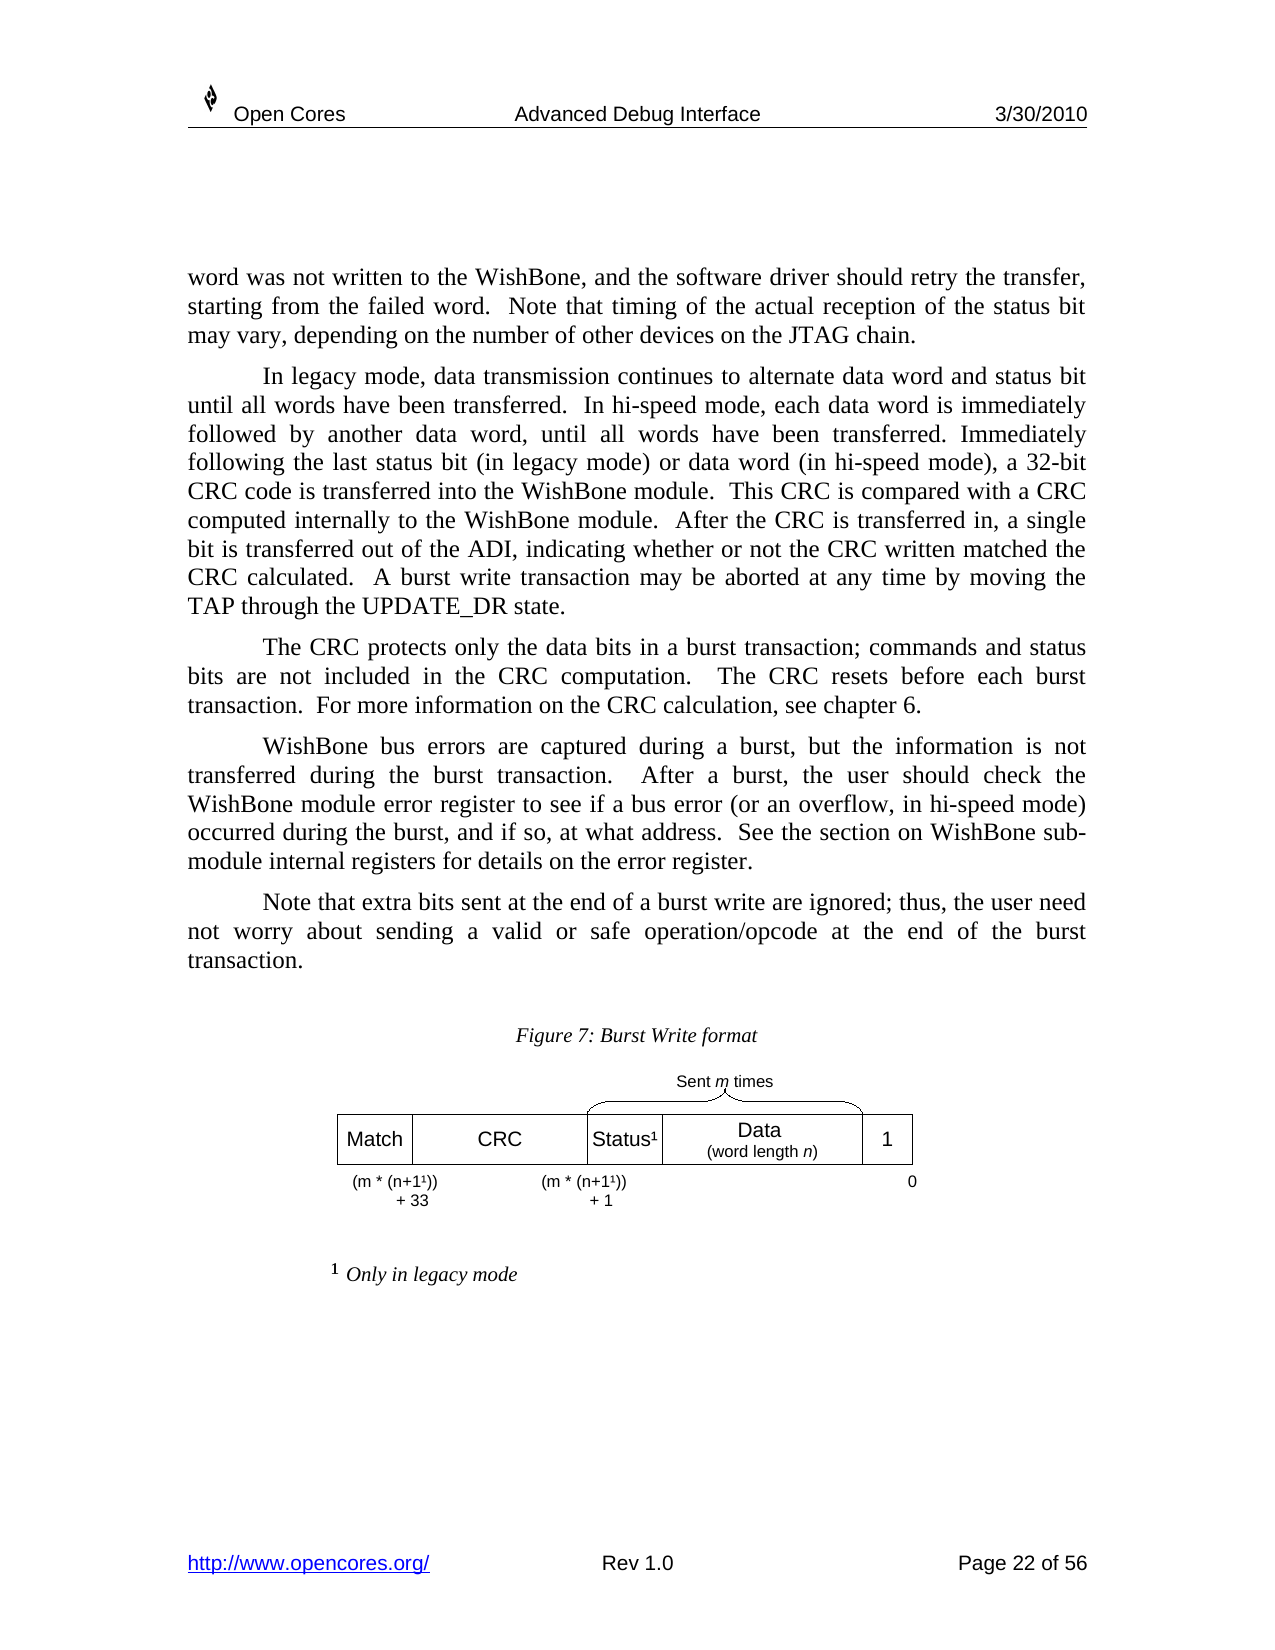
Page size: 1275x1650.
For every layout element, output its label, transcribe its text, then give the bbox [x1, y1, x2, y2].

text In legacy mode, data transmission continues to alternate data word and status bit until all words have been transferred. In hi-speed mode, each data word is immediately followed by another data word, until all words have been transferred. Immediately following the last status bit (in legacy mode) or data word (in hi-speed mode), a 32-bit CRC code is transferred into the WishBone module. This CRC is compared with a CRC computed internally to the WishBone module. After the CRC is transferred in, a single bit is transferred out of the ADI, indicating whether or not the CRC written matched the CRC calculated. A burst write transaction may be aborted at any time by moving the TAP through the UPDATE_DR state. [187, 361, 1087, 620]
text The CRC protects only the data bits in a burst transaction; commands and status bits are not included in the CRC computation. The CRC resets before each burst transaction. For more information on the CRC calculation, see chapter 6. [187, 632, 1087, 719]
text ¹ Only in legacy mode [331, 1256, 944, 1287]
text word was not written to the WishBone, and the software driver should retry the transfer, starting from the failed word. Note that timing of the actual reception of the status bit may vary, depending on the number of other devices on the JTAG chain. [187, 262, 1087, 349]
text Note that extra bits sent at the end of a burst write are ignored; thus, the user need not worry about sending a valid or safe operation/opcode at the end of the burst transaction. [187, 887, 1087, 974]
text WishBone bus errors are captured during a burst, but the information is not transferred during the burst transaction. After a burst, the user should check the WishBone module error register to see if a bus error (or an overflow, in hi-speed mode) occurred during the burst, and if so, at what address. See the section on WishBone sub-module internal registers for details on the error register. [187, 731, 1087, 875]
text Figure 7: Burst Write format [331, 1023, 944, 1047]
